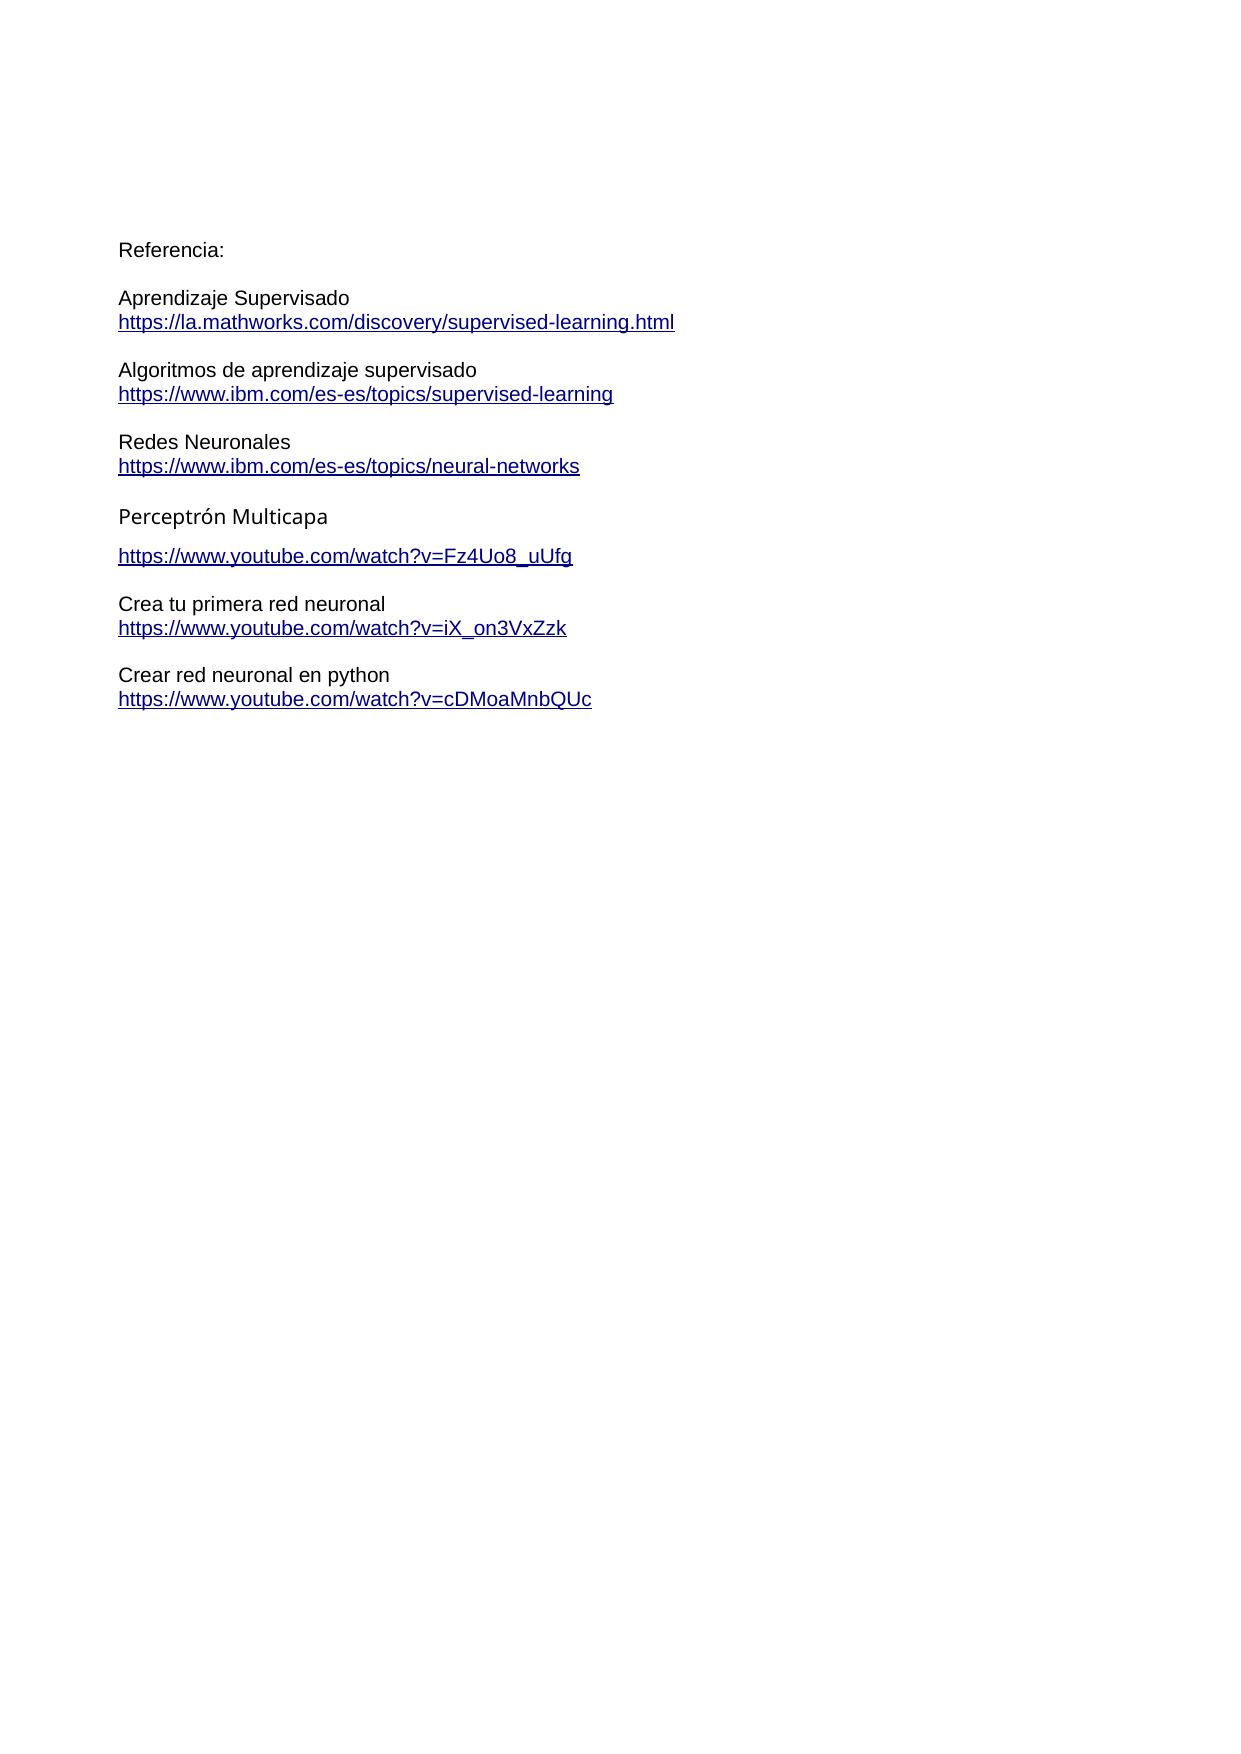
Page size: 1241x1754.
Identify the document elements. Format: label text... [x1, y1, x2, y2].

text https://www.ibm.com/es-es/topics/supervised-learning [118, 382, 1122, 406]
text Aprendizaje Supervisado [118, 286, 1122, 310]
text Crear red neuronal en python [118, 663, 1122, 687]
text https://www.youtube.com/watch?v=cDMoaMnbQUc [118, 687, 1122, 711]
text Algoritmos de aprendizaje supervisado [118, 358, 1122, 382]
text https://www.youtube.com/watch?v=iX_on3VxZzk [118, 615, 1122, 639]
text https://la.mathworks.com/discovery/supervised-learning.html [118, 310, 1122, 334]
text Redes Neuronales [118, 429, 1122, 453]
text Crea tu primera red neuronal [118, 591, 1122, 615]
subtitle Perceptrón Multicapa [118, 502, 1122, 531]
text https://www.youtube.com/watch?v=Fz4Uo8_uUfg [118, 543, 1122, 567]
text Referencia: [118, 238, 1122, 262]
text https://www.ibm.com/es-es/topics/neural-networks [118, 453, 1122, 477]
